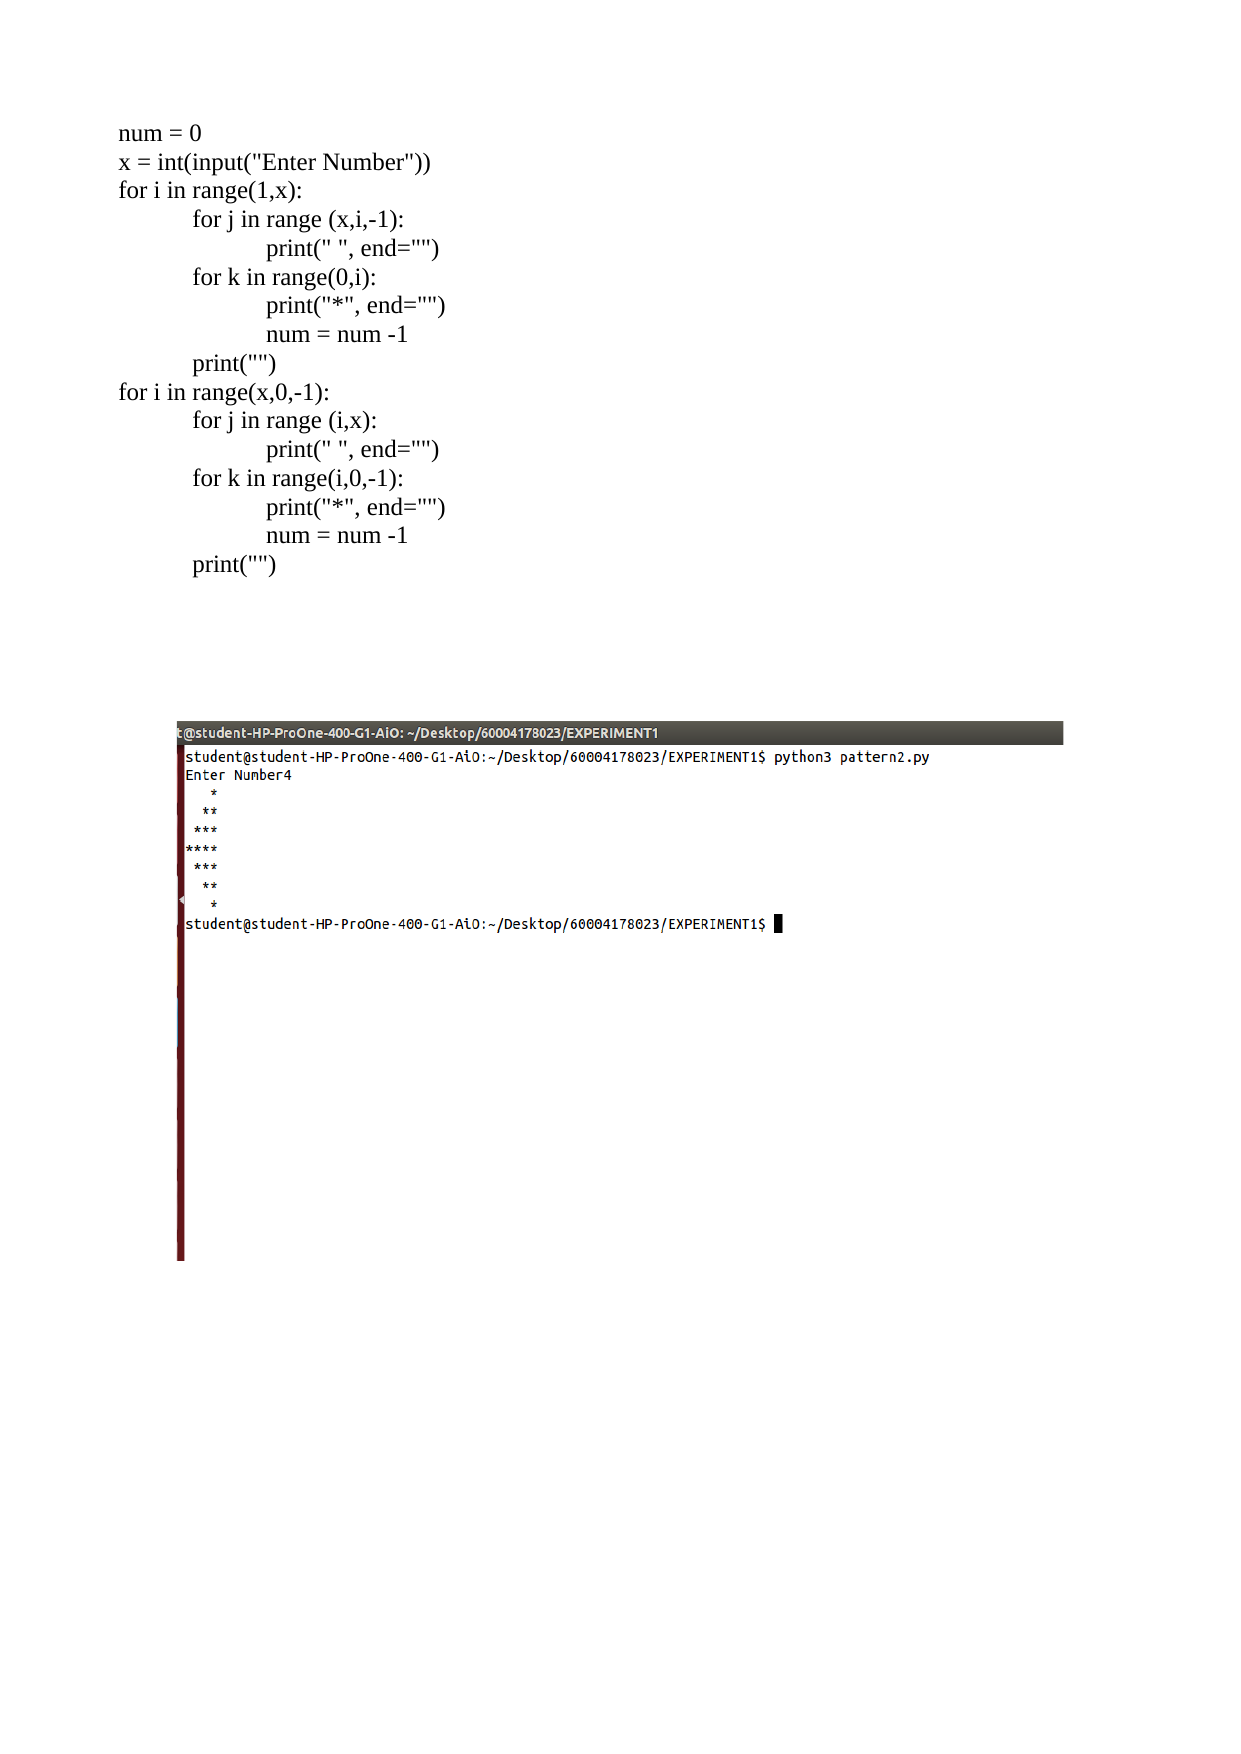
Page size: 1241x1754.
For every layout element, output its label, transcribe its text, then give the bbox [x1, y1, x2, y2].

text num = num -1 [118, 521, 1122, 549]
text num = num -1 [118, 319, 1122, 348]
text print("*", end="") [118, 291, 1122, 319]
text print(" ", end="") [118, 434, 1122, 463]
picture [176, 721, 628, 1261]
text print("") [118, 348, 1122, 377]
text for k in range(i,0,-1): [118, 463, 1122, 492]
text for i in range(x,0,-1): [118, 377, 1122, 406]
text for k in range(0,i): [118, 262, 1122, 291]
text for j in range (i,x): [118, 406, 1122, 434]
text print("") [118, 549, 1122, 578]
text x = int(input("Enter Number")) [118, 147, 1122, 176]
text for j in range (x,i,-1): [118, 204, 1122, 233]
text num = 0 [118, 118, 1122, 147]
text print("*", end="") [118, 492, 1122, 521]
text print(" ", end="") [118, 233, 1122, 262]
text for i in range(1,x): [118, 176, 1122, 204]
